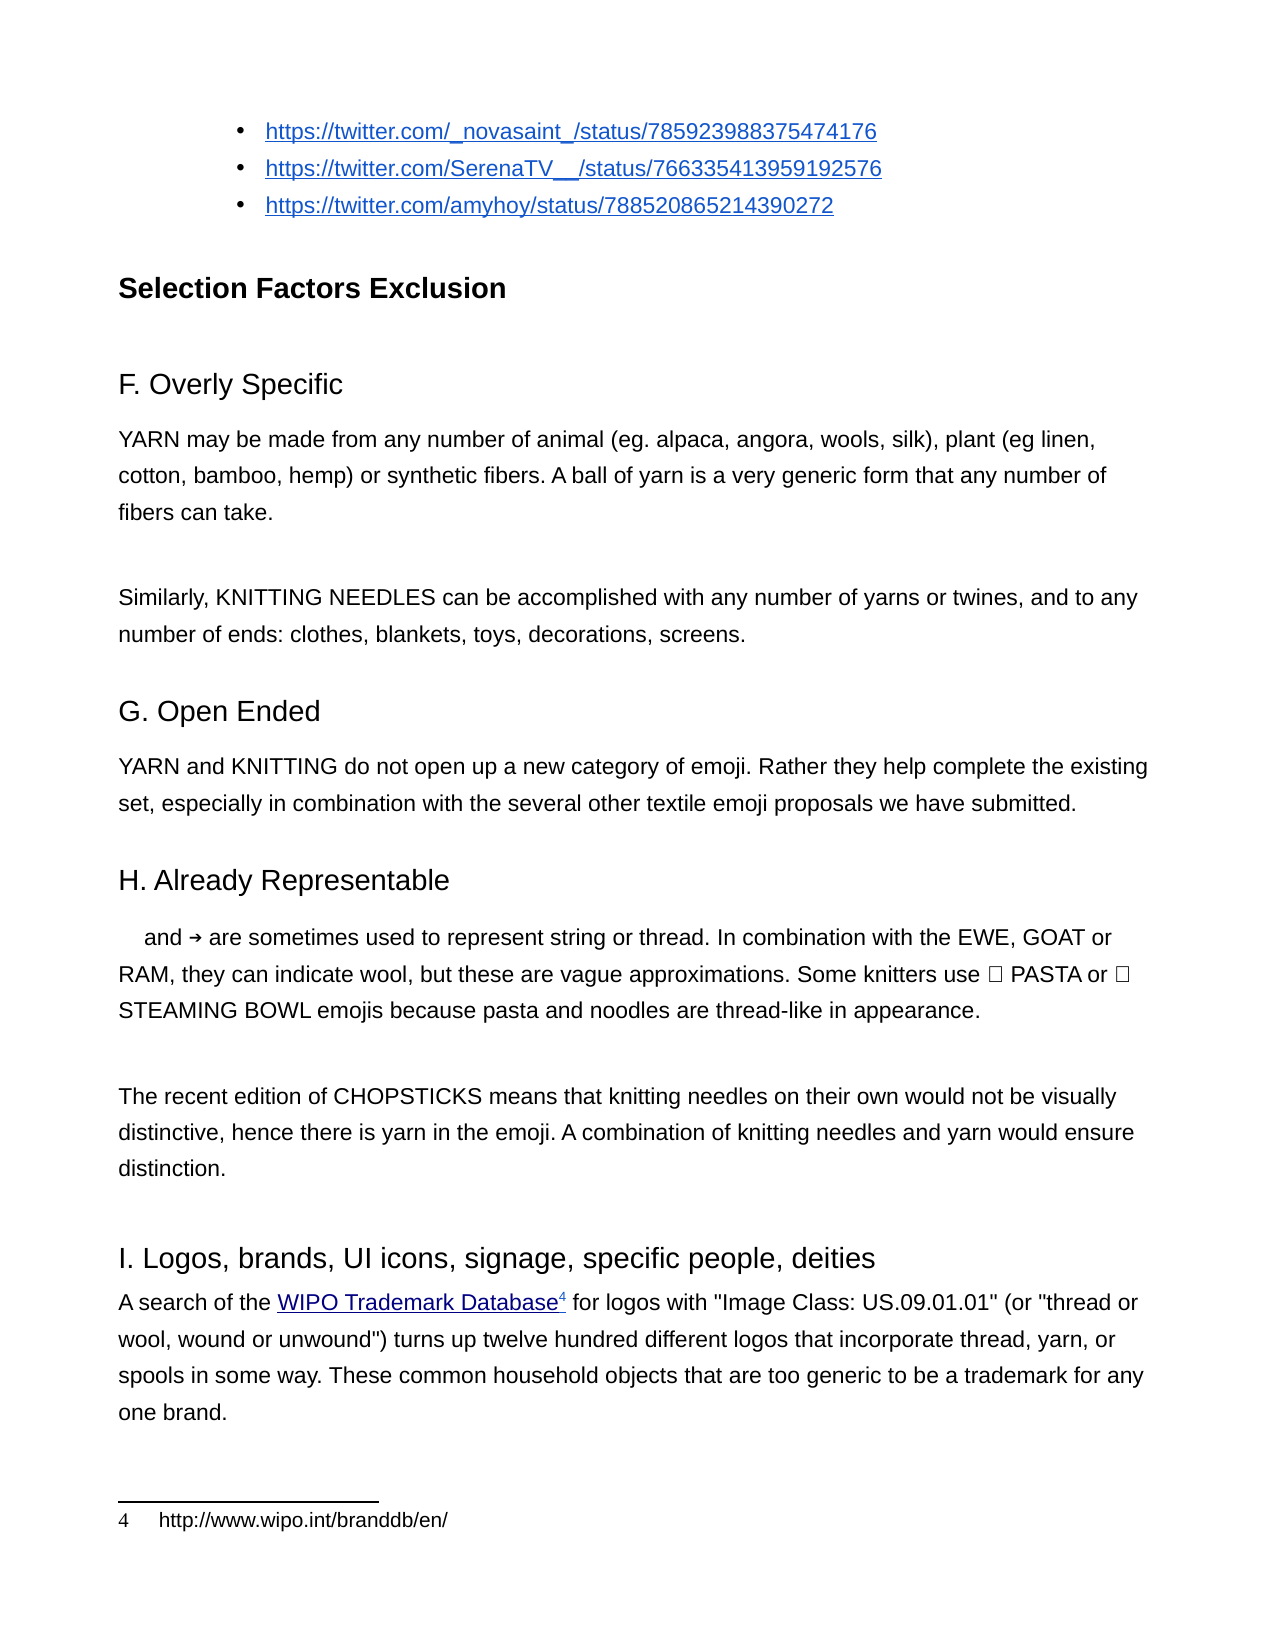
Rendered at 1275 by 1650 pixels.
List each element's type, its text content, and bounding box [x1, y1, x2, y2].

subtitle G. Open Ended [118, 694, 1157, 728]
text The recent edition of CHOPSTICKS means that knitting needles on their own would not be visually distinctive, hence there is yarn in the emoji. A combination of knitting needles and yarn would ensure distinction. [118, 1083, 1157, 1182]
subtitle Selection Factors Exclusion [118, 271, 1157, 304]
text YARN may be made from any number of animal (eg. alpaca, angora, wools, silk), plant (eg linen, cotton, bamboo, hemp) or synthetic fibers. A ball of yarn is a very generic form that any number of fibers can take. [118, 426, 1157, 525]
text ➰ and ➿ are sometimes used to represent string or thread. In combination with the EWE, GOAT or RAM, they can indicate wool, but these are vague approximations. Some knitters use 🍝 PASTA or 🍜 STEAMING BOWL emojis because pasta and noodles are thread-like in appearance. [118, 922, 1157, 1023]
subtitle H. Already Representable [118, 863, 1157, 897]
list https://twitter.com/SerenaTV__/status/766335413959192576 [236, 155, 1157, 182]
text A search of the WIPO Trademark Database for logos with "Image Class: US.09.01.01" (or "thread or wool, wound or unwound") turns up twelve hundred different logos that incorporate thread, yarn, or spools in some way. These common household objects that are too generic to be a trademark for any one brand. [118, 1287, 1157, 1425]
text YARN and KNITTING do not open up a new category of emoji. Rather they help complete the existing set, especially in combination with the several other textile emoji proposals we have submitted. [118, 753, 1157, 816]
text http://www.wipo.int/branddb/en/ [118, 1508, 1157, 1532]
text Similarly, KNITTING NEEDLES can be accomplished with any number of yarns or twines, and to any number of ends: clothes, blankets, toys, decorations, screens. [118, 584, 1157, 647]
subtitle F. Overly Specific [118, 367, 1157, 401]
text I. Logos, brands, UI icons, signage, specific people, deities [118, 1241, 1157, 1274]
list https://twitter.com/_novasaint_/status/785923988375474176 [236, 118, 1157, 145]
list https://twitter.com/amyhoy/status/788520865214390272 [236, 192, 1157, 219]
